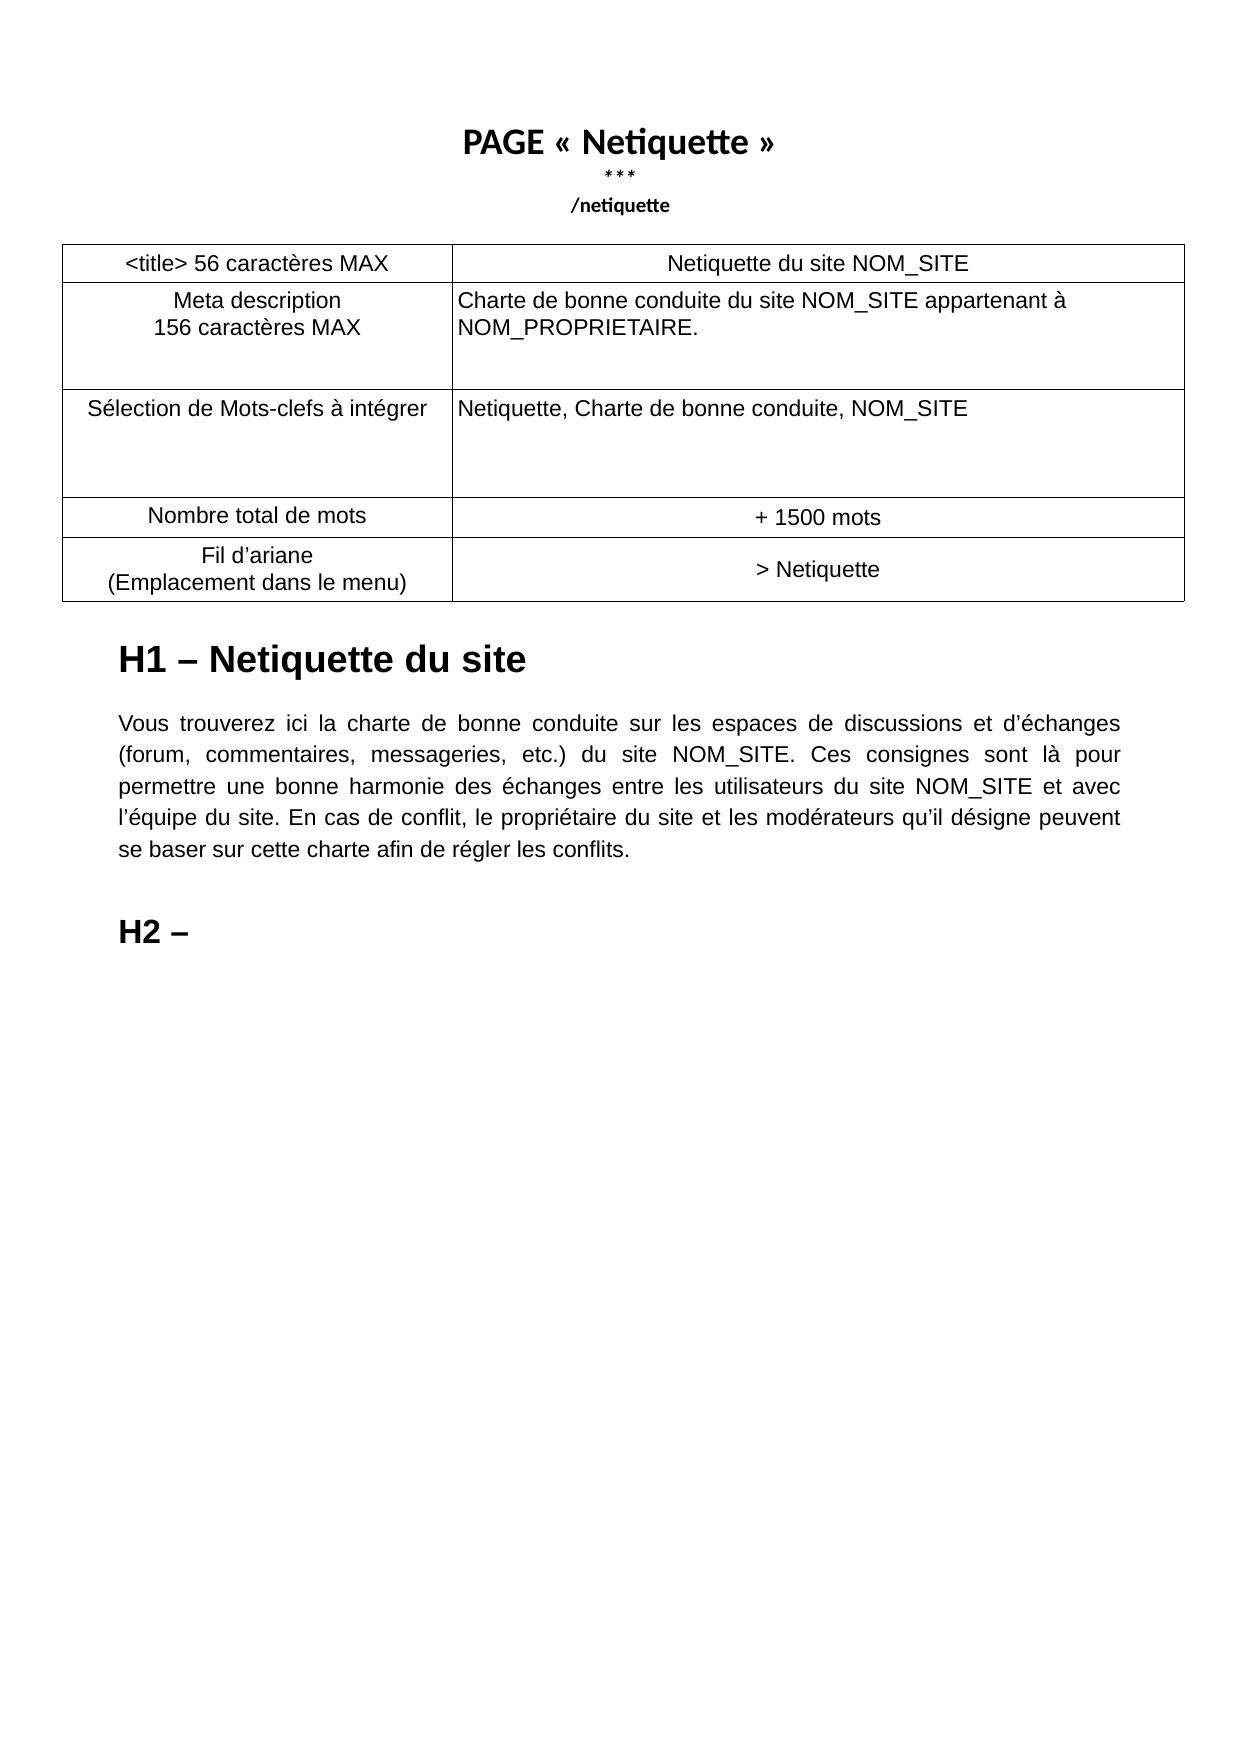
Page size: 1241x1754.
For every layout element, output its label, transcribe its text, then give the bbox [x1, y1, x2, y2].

table_cell + 1500 mots [453, 498, 1184, 537]
table_cell Charte de bonne conduite du site NOM_SITE appartenant à NOM_PROPRIETAIRE. [453, 283, 1184, 389]
table_cell Sélection de Mots-clefs à intégrer [63, 390, 452, 497]
table_header Netiquette du site NOM_SITE [453, 245, 1184, 282]
table_header <title> 56 caractères MAX [63, 245, 452, 282]
table_cell Meta description 156 caractères MAX [63, 283, 452, 389]
text Vous trouverez ici la charte de bonne conduite sur les espaces de discussions et d’échanges (forum, commentaires, messageries, etc.) du site NOM_SITE. Ces consignes sont là pour permettre une bonne harmonie des échanges entre les utilisateurs du site NOM_SITE et avec l’équipe du site. En cas de conflit, le propriétaire du site et les modérateurs qu’il désigne peuvent se baser sur cette charte afin de régler les conflits. [118, 709, 1122, 862]
subtitle H1 – Netiquette du site [118, 636, 1122, 680]
text PAGE « Netiquette » [118, 118, 1122, 164]
text /netiquette [118, 192, 1122, 217]
table_cell > Netiquette [453, 538, 1184, 601]
table_cell Netiquette, Charte de bonne conduite, NOM_SITE [453, 390, 1184, 497]
text *** [118, 164, 1122, 192]
table_cell Fil d’ariane (Emplacement dans le menu) [63, 538, 452, 601]
table_cell Nombre total de mots [63, 498, 452, 537]
subtitle H2 – [118, 911, 1122, 950]
